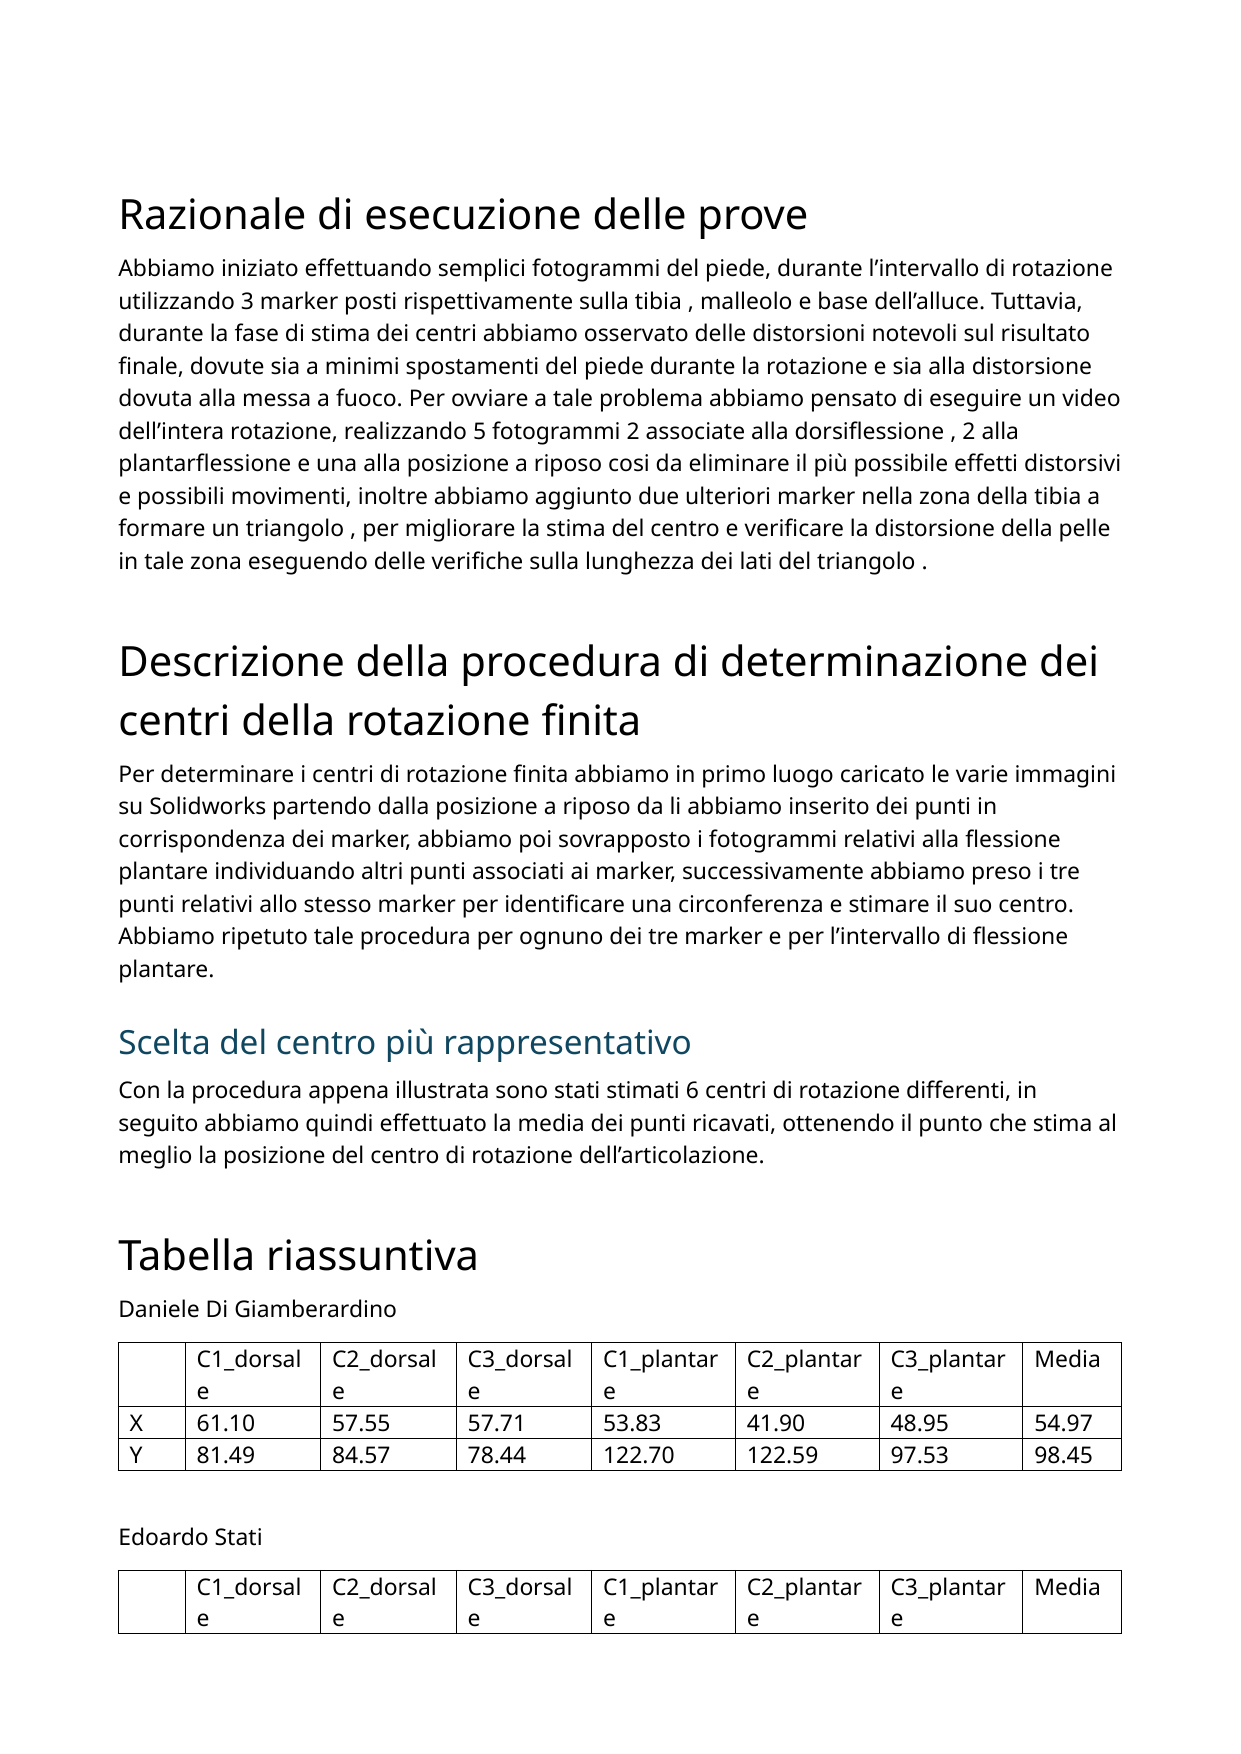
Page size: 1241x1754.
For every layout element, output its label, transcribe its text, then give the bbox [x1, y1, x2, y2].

text Edoardo Stati [118, 1521, 1122, 1552]
table_cell 84.57 [321, 1439, 456, 1470]
table_header Media [1023, 1343, 1121, 1406]
table_cell 48.95 [880, 1407, 1022, 1438]
text Con la procedura appena illustrata sono stati stimati 6 centri di rotazione differenti, in seguito abbiamo quindi effettuato la media dei punti ricavati, ottenendo il punto che stima al meglio la posizione del centro di rotazione dell’articolazione. [118, 1074, 1122, 1170]
table_header [119, 1571, 185, 1633]
subtitle Descrizione della procedura di determinazione dei centri della rotazione finita [118, 632, 1122, 747]
table_cell 122.70 [592, 1439, 735, 1470]
table_header C3_plantare [880, 1343, 1022, 1406]
table_header Media [1023, 1571, 1121, 1633]
table_header [119, 1343, 185, 1406]
text Abbiamo iniziato effettuando semplici fotogrammi del piede, durante l’intervallo di rotazione utilizzando 3 marker posti rispettivamente sulla tibia , malleolo e base dell’alluce. Tuttavia, durante la fase di stima dei centri abbiamo osservato delle distorsioni notevoli sul risultato finale, dovute sia a minimi spostamenti del piede durante la rotazione e sia alla distorsione dovuta alla messa a fuoco. Per ovviare a tale problema abbiamo pensato di eseguire un video dell’intera rotazione, realizzando 5 fotogrammi 2 associate alla dorsiflessione , 2 alla plantarflessione e una alla posizione a riposo cosi da eliminare il più possibile effetti distorsivi e possibili movimenti, inoltre abbiamo aggiunto due ulteriori marker nella zona della tibia a formare un triangolo , per migliorare la stima del centro e verificare la distorsione della pelle in tale zona eseguendo delle verifiche sulla lunghezza dei lati del triangolo . [118, 252, 1122, 576]
table_header C2_plantare [736, 1343, 879, 1406]
table_cell 122.59 [736, 1439, 879, 1470]
table_cell 78.44 [457, 1439, 591, 1470]
table_cell 57.55 [321, 1407, 456, 1438]
table_cell 97.53 [880, 1439, 1022, 1470]
table_header C2_plantare [736, 1571, 879, 1633]
table_header C3_plantare [880, 1571, 1022, 1633]
table_header C1_plantare [592, 1571, 735, 1633]
table_header C3_dorsale [457, 1571, 591, 1633]
table_header C2_dorsale [321, 1571, 456, 1633]
table_cell 57.71 [457, 1407, 591, 1438]
text Daniele Di Giamberardino [118, 1293, 1122, 1324]
table_header C2_dorsale [321, 1343, 456, 1406]
table_header C3_dorsale [457, 1343, 591, 1406]
subtitle Tabella riassuntiva [118, 1226, 1122, 1283]
table_cell 53.83 [592, 1407, 735, 1438]
table_header C1_plantare [592, 1343, 735, 1406]
table_cell 61.10 [186, 1407, 320, 1438]
table_cell 98.45 [1023, 1439, 1121, 1470]
table_header C1_dorsale [186, 1571, 320, 1633]
table_header C1_dorsale [186, 1343, 320, 1406]
table_cell 41.90 [736, 1407, 879, 1438]
table_cell X [119, 1407, 185, 1438]
table_cell 81.49 [186, 1439, 320, 1470]
table_cell Y [119, 1439, 185, 1470]
subtitle Razionale di esecuzione delle prove [118, 185, 1122, 242]
subtitle Scelta del centro più rappresentativo [118, 1019, 1122, 1064]
text Per determinare i centri di rotazione finita abbiamo in primo luogo caricato le varie immagini su Solidworks partendo dalla posizione a riposo da li abbiamo inserito dei punti in corrispondenza dei marker, abbiamo poi sovrapposto i fotogrammi relativi alla flessione plantare individuando altri punti associati ai marker, successivamente abbiamo preso i tre punti relativi allo stesso marker per identificare una circonferenza e stimare il suo centro. Abbiamo ripetuto tale procedura per ognuno dei tre marker e per l’intervallo di flessione plantare. [118, 758, 1122, 984]
table_cell 54.97 [1023, 1407, 1121, 1438]
